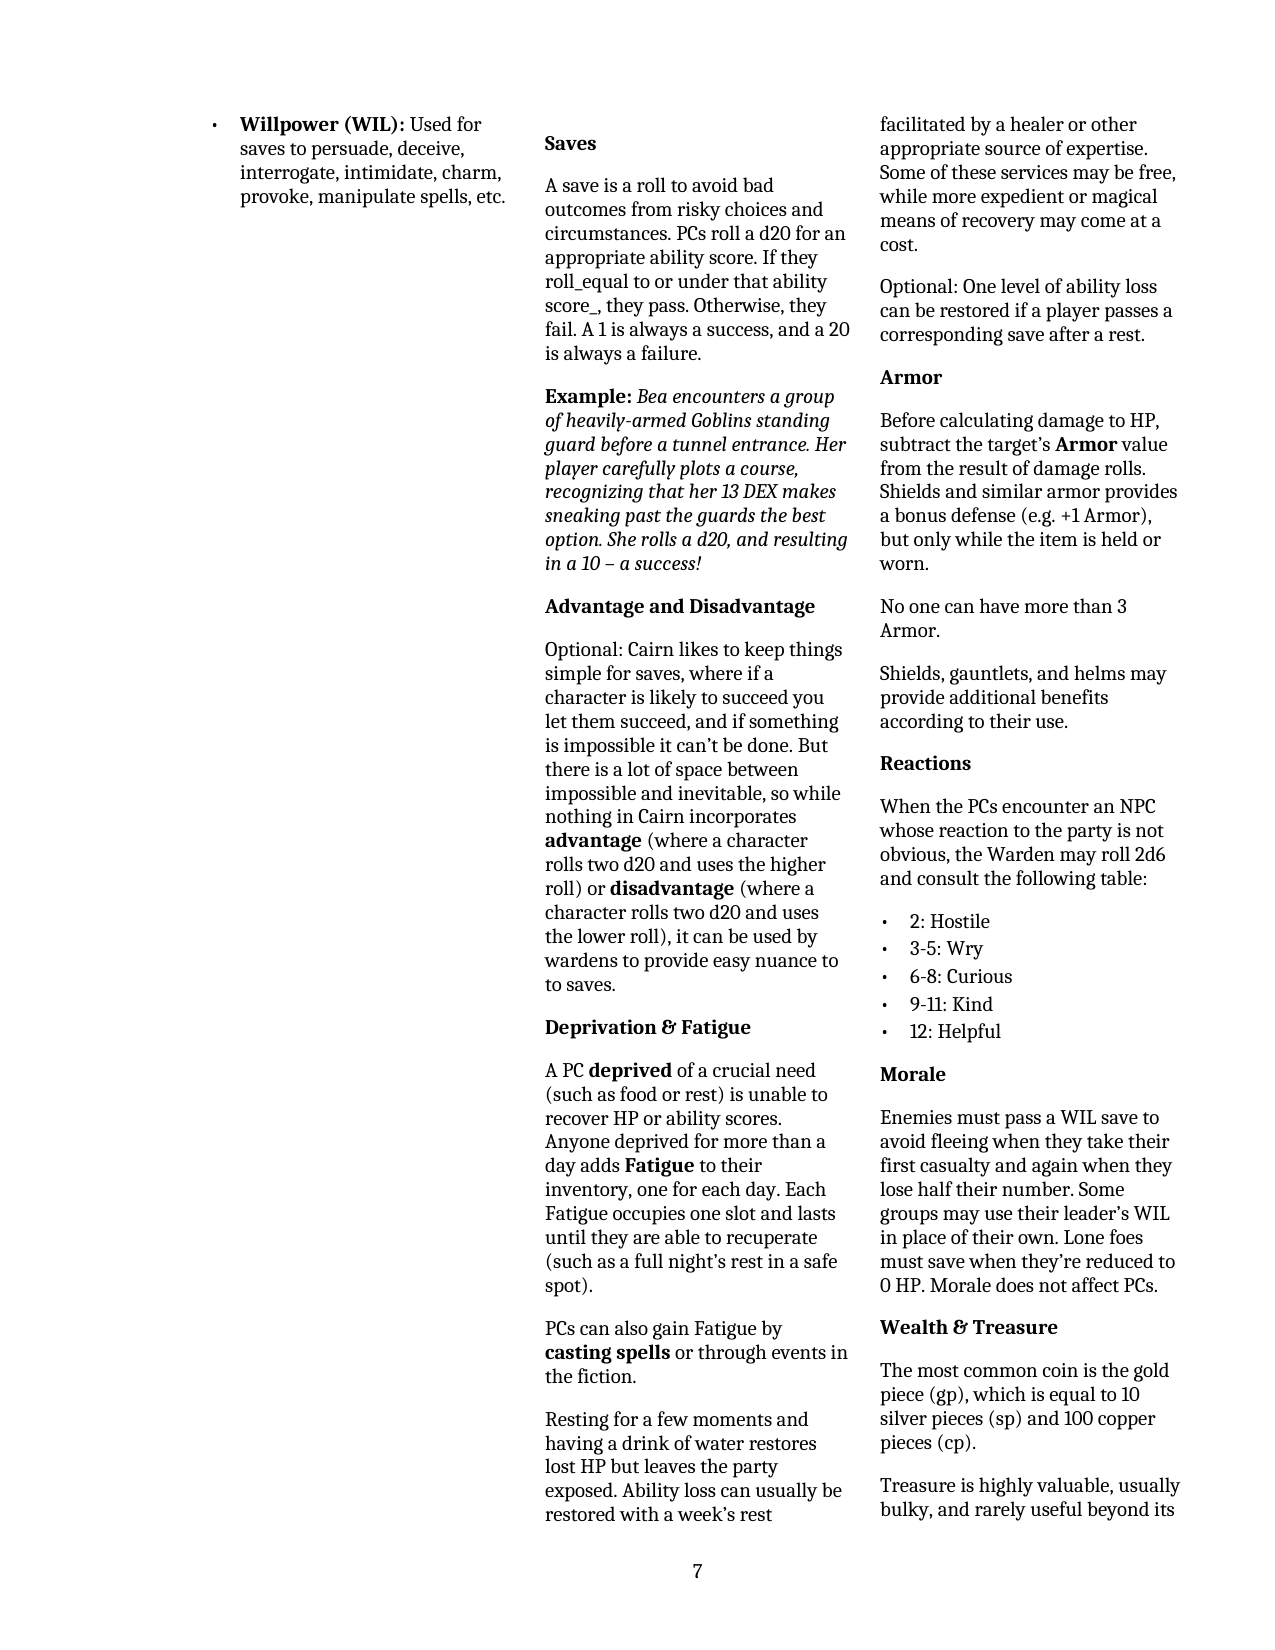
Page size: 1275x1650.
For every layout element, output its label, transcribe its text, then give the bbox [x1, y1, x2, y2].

text Resting for a few moments and having a drink of water restores lost HP but leaves the party exposed. Ability loss can usually be restored with a week’s rest [545, 1407, 850, 1527]
text A PC deprived of a crucial need (such as food or rest) is unable to recover HP or ability scores. Anyone deprived for more than a day adds Fatigue to their inventory, one for each day. Each Fatigue occupies one slot and lasts until they are able to recuperate (such as a full night’s rest in a safe spot). [545, 1058, 850, 1298]
text Before calculating damage to HP, subtract the target’s Armor value from the result of damage rolls. Shields and similar armor provides a bonus defense (e.g. +1 Armor), but only while the item is held or worn. [880, 408, 1185, 576]
text Reactions [880, 752, 1185, 776]
text Morale [880, 1063, 1185, 1087]
text When the PCs encounter an NPC whose reaction to the party is not obvious, the Warden may roll 2d6 and consult the following table: [880, 795, 1185, 891]
text The most common coin is the gold piece (gp), which is equal to 10 silver pieces (sp) and 100 copper pieces (cp). [880, 1359, 1185, 1454]
list Willpower (WIL): Used for saves to persuade, deceive, interrogate, intimidate, charm, provoke, manipulate spells, etc. [210, 112, 515, 208]
text A save is a roll to avoid bad outcomes from risky choices and circumstances. PCs roll a d20 for an appropriate ability score. If they roll_equal to or under that ability score_, they pass. Otherwise, they fail. A 1 is always a success, and a 20 is always a failure. [545, 174, 850, 366]
text Optional: One level of ability loss can be restored if a player passes a corresponding save after a rest. [880, 275, 1185, 347]
text Deprivation & Fatigue [545, 1016, 850, 1039]
text Wealth & Treasure [880, 1316, 1185, 1340]
text Optional: Cairn likes to keep things simple for saves, where if a character is likely to succeed you let them succeed, and if something is impossible it can’t be done. But there is a lot of space between impossible and inevitable, so while nothing in Cairn incorporates advantage (where a character rolls two d20 and uses the higher roll) or disadvantage (where a character rolls two d20 and uses the lower roll), it can be used by wardens to provide easy nuance to to saves. [545, 637, 850, 997]
text facilitated by a healer or other appropriate source of expertise. Some of these services may be free, while more expedient or magical means of recovery may come at a cost. [880, 112, 1185, 256]
text PCs can also gain Fatigue by casting spells or through events in the fiction. [545, 1317, 850, 1388]
text Enemies must pass a WIL save to avoid fleeing when they take their first casualty and again when they lose half their number. Some groups may use their leader’s WIL in place of their own. Lone foes must save when they’re reduced to 0 HP. Morale does not affect PCs. [880, 1106, 1185, 1297]
list 9-11: Kind [880, 992, 1185, 1016]
text Armor [880, 366, 1185, 389]
text No one can have more than 3 Armor. [880, 595, 1185, 643]
list 6-8: Curious [880, 965, 1185, 989]
text Saves [545, 131, 850, 155]
list 3-5: Wry [880, 937, 1185, 961]
text Shields, gauntlets, and helms may provide additional benefits according to their use. [880, 661, 1185, 733]
text Advantage and Disadvantage [545, 595, 850, 619]
text Example: Bea encounters a group of heavily-armed Goblins standing guard before a tunnel entrance. Her player carefully plots a course, recognizing that her 13 DEX makes sneaking past the guards the best option. She rolls a d20, and resulting in a 10 – a success! [545, 384, 850, 576]
text Treasure is highly valuable, usually bulky, and rarely useful beyond its [880, 1473, 1185, 1521]
list 12: Helpful [880, 1020, 1185, 1044]
list 2: Hostile [880, 909, 1185, 933]
